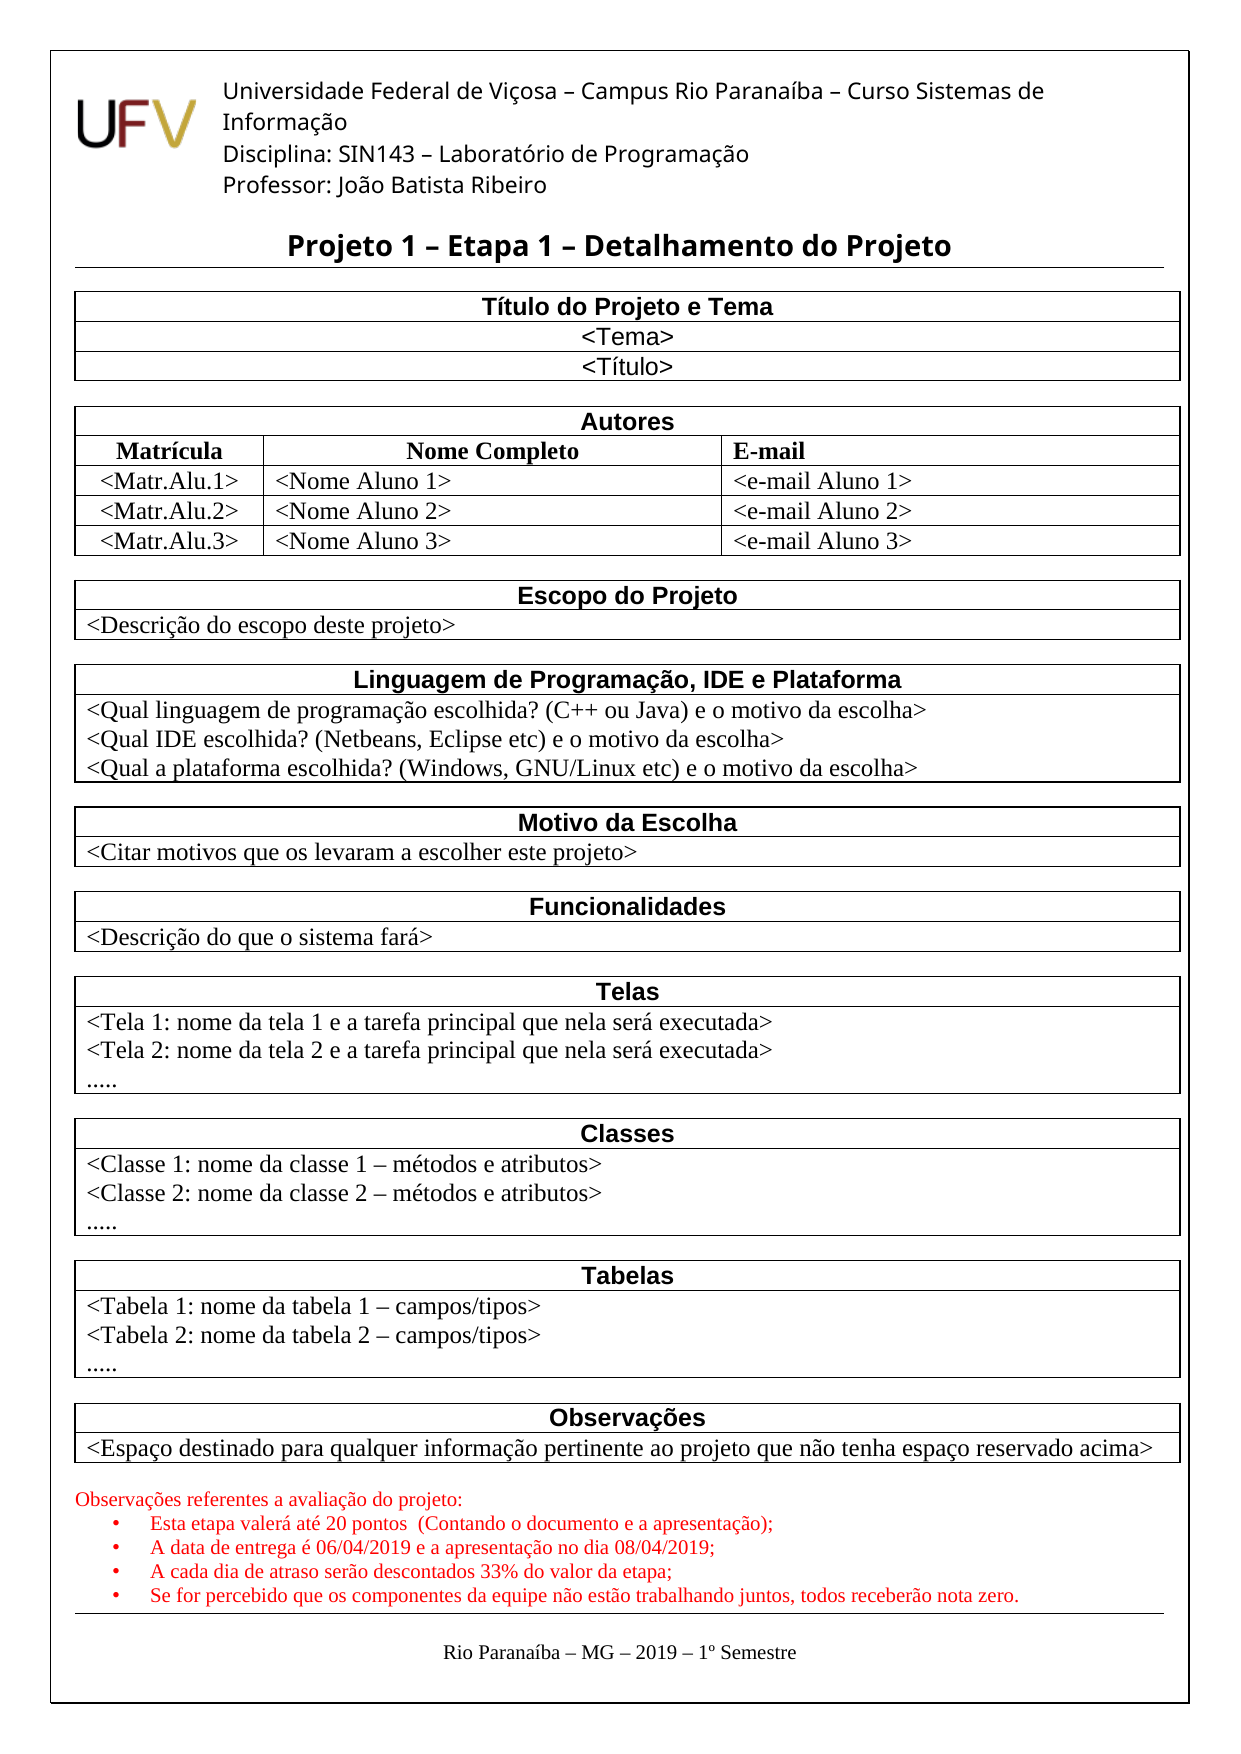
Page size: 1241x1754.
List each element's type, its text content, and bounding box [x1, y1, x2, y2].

table_cell <Qual linguagem de programação escolhida? (C++ ou Java) e o motivo da escolha> <Qual IDE escolhida? (Netbeans, Eclipse etc) e o motivo da escolha> <Qual a plataforma escolhida? (Windows, GNU/Linux etc) e o motivo da escolha> [76, 695, 1179, 781]
table_header Escopo do Projeto [76, 581, 1179, 609]
table_cell <Citar motivos que os levaram a escolher este projeto> [76, 837, 1179, 866]
table_header Linguagem de Programação, IDE e Plataforma [76, 665, 1179, 694]
table_header Título do Projeto e Tema [76, 292, 1179, 321]
table_cell <Matr.Alu.1> [76, 466, 263, 495]
table_cell <Descrição do que o sistema fará> [76, 922, 1179, 951]
table_cell E-mail [722, 436, 1179, 465]
table_cell <Espaço destinado para qualquer informação pertinente ao projeto que não tenha espaço reservado acima> [76, 1433, 1179, 1462]
table_cell <Tema> [76, 322, 1179, 351]
table_cell <Título> [76, 352, 1179, 380]
list Se for percebido que os componentes da equipe não estão trabalhando juntos, todos receberão nota zero. [112, 1583, 1164, 1607]
table_cell <Descrição do escopo deste projeto> [76, 610, 1179, 639]
list A cada dia de atraso serão descontados 33% do valor da etapa; [112, 1559, 1164, 1583]
table_cell <Matr.Alu.2> [76, 496, 263, 525]
picture [77, 81, 197, 167]
table_cell <Tela 1: nome da tela 1 e a tarefa principal que nela será executada> <Tela 2: nome da tela 2 e a tarefa principal que nela será executada> ..... [76, 1007, 1179, 1093]
table_cell <Nome Aluno 3> [264, 526, 721, 554]
table_header Autores [76, 407, 1179, 435]
table_cell <e-mail Aluno 3> [722, 526, 1179, 554]
table_cell <Classe 1: nome da classe 1 – métodos e atributos> <Classe 2: nome da classe 2 – métodos e atributos> ..... [76, 1149, 1179, 1235]
table_header Observações [76, 1404, 1179, 1432]
table_cell <e-mail Aluno 2> [722, 496, 1179, 525]
table_cell Matrícula [76, 436, 263, 465]
table_header Telas [76, 977, 1179, 1006]
table_header Funcionalidades [76, 892, 1179, 921]
text Observações referentes a avaliação do projeto: [75, 1487, 1164, 1511]
table_header Tabelas [76, 1261, 1179, 1290]
list Esta etapa valerá até 20 pontos (Contando o documento e a apresentação); [112, 1511, 1164, 1535]
table_cell Nome Completo [264, 436, 721, 465]
table_header Motivo da Escolha [76, 808, 1179, 836]
table_cell <Nome Aluno 1> [264, 466, 721, 495]
table_header Classes [76, 1119, 1179, 1148]
list A data de entrega é 06/04/2019 e a apresentação no dia 08/04/2019; [112, 1535, 1164, 1559]
table_cell <Nome Aluno 2> [264, 496, 721, 525]
table_cell <Matr.Alu.3> [76, 526, 263, 554]
table_cell <e-mail Aluno 1> [722, 466, 1179, 495]
table_cell <Tabela 1: nome da tabela 1 – campos/tipos> <Tabela 2: nome da tabela 2 – campos/tipos> ..... [76, 1291, 1179, 1377]
